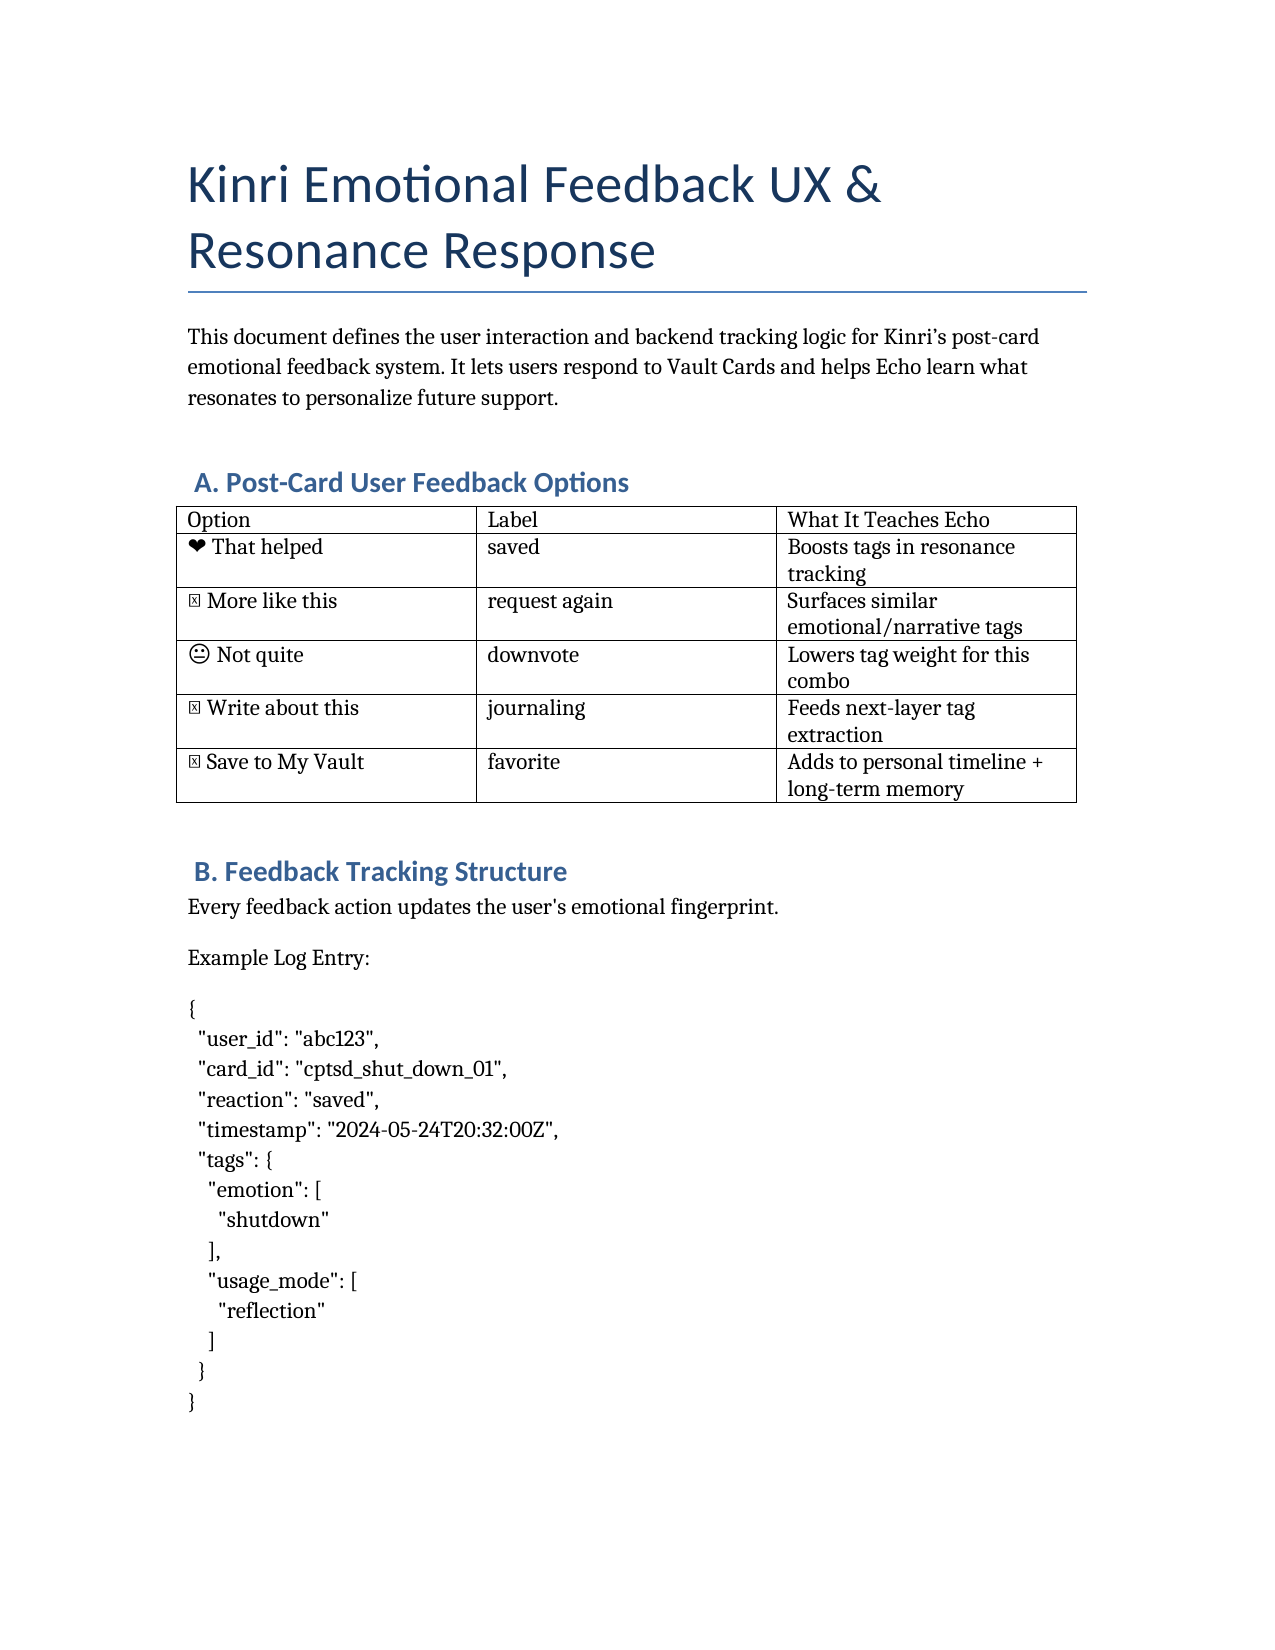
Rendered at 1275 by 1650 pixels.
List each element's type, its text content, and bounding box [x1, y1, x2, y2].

table_cell Surfaces similar emotional/narrative tags [777, 588, 1076, 640]
table_cell Boosts tags in resonance tracking [777, 534, 1076, 587]
table_cell journaling [477, 695, 776, 748]
table_cell 📝 Write about this [177, 695, 476, 748]
text This document defines the user interaction and backend tracking logic for Kinri’s post-card emotional feedback system. It lets users respond to Vault Cards and helps Echo learn what resonates to personalize future support. [187, 324, 1087, 411]
table_cell request again [477, 588, 776, 640]
subtitle B. Feedback Tracking Structure [187, 853, 1087, 888]
table_cell Adds to personal timeline + long-term memory [777, 749, 1076, 802]
table_cell 😐 Not quite [177, 641, 476, 694]
table_cell 🔁 More like this [177, 588, 476, 640]
text { "user_id": "abc123", "card_id": "cptsd_shut_down_01", "reaction": "saved", "timestamp": "2024-05-24T20:32:00Z", "tags": { "emotion": [ "shutdown" ], "usage_mode": [ "reflection" ] } } [187, 996, 1087, 1415]
subtitle A. Post-Card User Feedback Options [187, 464, 1087, 500]
table_cell 📌 Save to My Vault [177, 749, 476, 802]
table_cell ❤️ That helped [177, 534, 476, 587]
table_header What It Teaches Echo [777, 507, 1076, 533]
text Example Log Entry: [187, 945, 1087, 971]
table_cell Lowers tag weight for this combo [777, 641, 1076, 694]
table_cell downvote [477, 641, 776, 694]
table_header Label [477, 507, 776, 533]
table_cell saved [477, 534, 776, 587]
table_header Option [177, 507, 476, 533]
text Every feedback action updates the user's emotional fingerprint. [187, 894, 1087, 920]
table_cell Feeds next-layer tag extraction [777, 695, 1076, 748]
table_cell favorite [477, 749, 776, 802]
title Kinri Emotional Feedback UX & Resonance Response [187, 150, 1087, 293]
